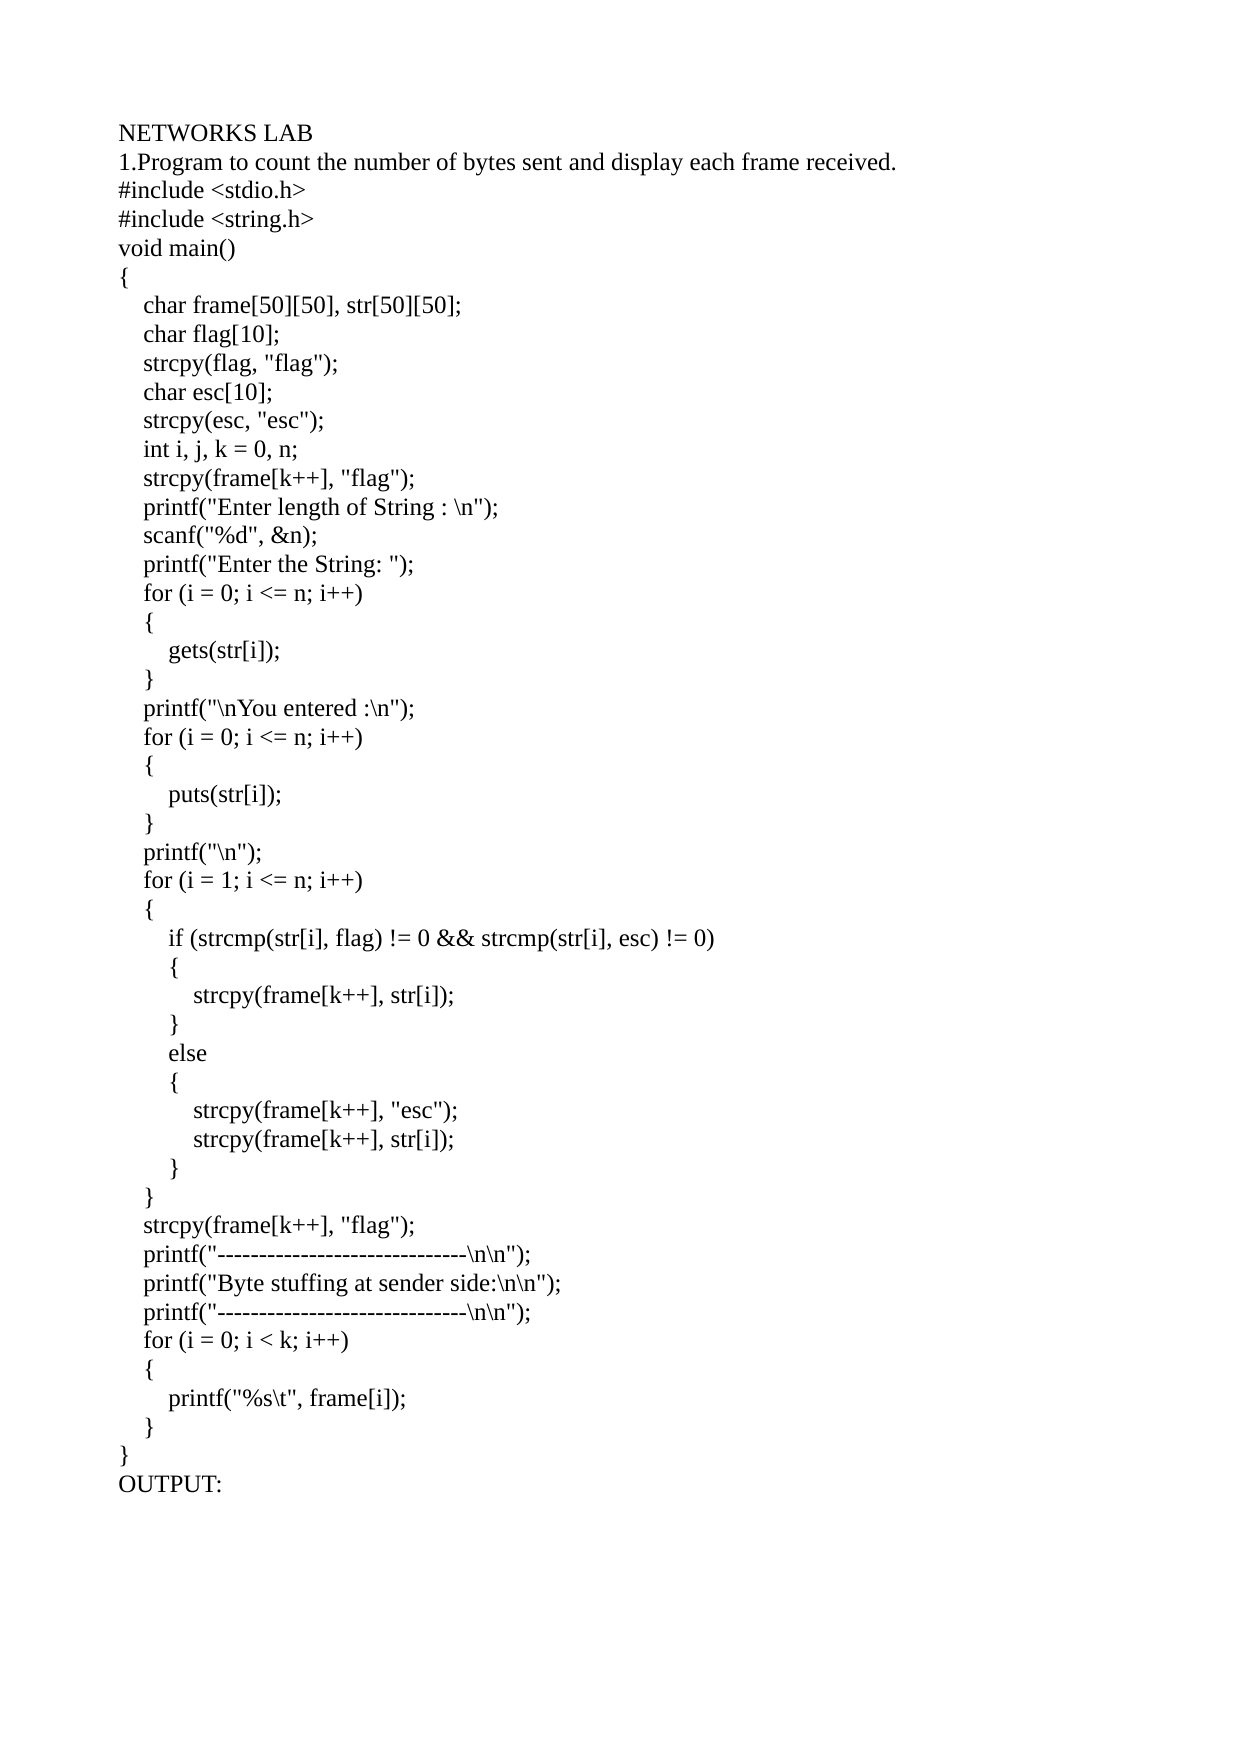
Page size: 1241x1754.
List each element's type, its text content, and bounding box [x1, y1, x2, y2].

text { [118, 607, 1122, 636]
text for (i = 0; i <= n; i++) [118, 578, 1122, 607]
text for (i = 0; i <= n; i++) [118, 722, 1122, 751]
text strcpy(frame[k++], str[i]); [118, 981, 1122, 1009]
text char flag[10]; [118, 319, 1122, 348]
text { [118, 262, 1122, 291]
text printf("------------------------------\n\n"); [118, 1239, 1122, 1268]
text else [118, 1038, 1122, 1067]
text strcpy(frame[k++], "flag"); [118, 463, 1122, 492]
text 1.Program to count the number of bytes sent and display each frame received. [118, 147, 1122, 176]
text strcpy(esc, "esc"); [118, 406, 1122, 434]
text } [118, 808, 1122, 837]
text for (i = 0; i < k; i++) [118, 1326, 1122, 1354]
text printf("Enter the String: "); [118, 549, 1122, 578]
text } [118, 664, 1122, 693]
text { [118, 952, 1122, 981]
text } [118, 1182, 1122, 1211]
text printf("Enter length of String : \n"); [118, 492, 1122, 521]
text } [118, 1009, 1122, 1038]
text puts(str[i]); [118, 779, 1122, 808]
text } [118, 1441, 1122, 1469]
text printf("Byte stuffing at sender side:\n\n"); [118, 1268, 1122, 1297]
text strcpy(frame[k++], str[i]); [118, 1124, 1122, 1153]
text { [118, 1067, 1122, 1096]
text char esc[10]; [118, 377, 1122, 406]
text #include <stdio.h> [118, 176, 1122, 204]
text { [118, 894, 1122, 923]
text void main() [118, 233, 1122, 262]
text for (i = 1; i <= n; i++) [118, 866, 1122, 894]
text strcpy(frame[k++], "esc"); [118, 1096, 1122, 1124]
text scanf("%d", &n); [118, 521, 1122, 549]
text } [118, 1412, 1122, 1441]
text { [118, 1354, 1122, 1383]
text NETWORKS LAB [118, 118, 1122, 147]
text printf("\n"); [118, 837, 1122, 866]
text strcpy(frame[k++], "flag"); [118, 1211, 1122, 1239]
text { [118, 751, 1122, 779]
text } [118, 1153, 1122, 1182]
text OUTPUT: [118, 1469, 1122, 1498]
text printf("------------------------------\n\n"); [118, 1297, 1122, 1326]
text if (strcmp(str[i], flag) != 0 && strcmp(str[i], esc) != 0) [118, 923, 1122, 952]
text printf("%s\t", frame[i]); [118, 1383, 1122, 1412]
text strcpy(flag, "flag"); [118, 348, 1122, 377]
text printf("\nYou entered :\n"); [118, 693, 1122, 722]
text int i, j, k = 0, n; [118, 434, 1122, 463]
text #include <string.h> [118, 204, 1122, 233]
text char frame[50][50], str[50][50]; [118, 291, 1122, 319]
text gets(str[i]); [118, 636, 1122, 664]
